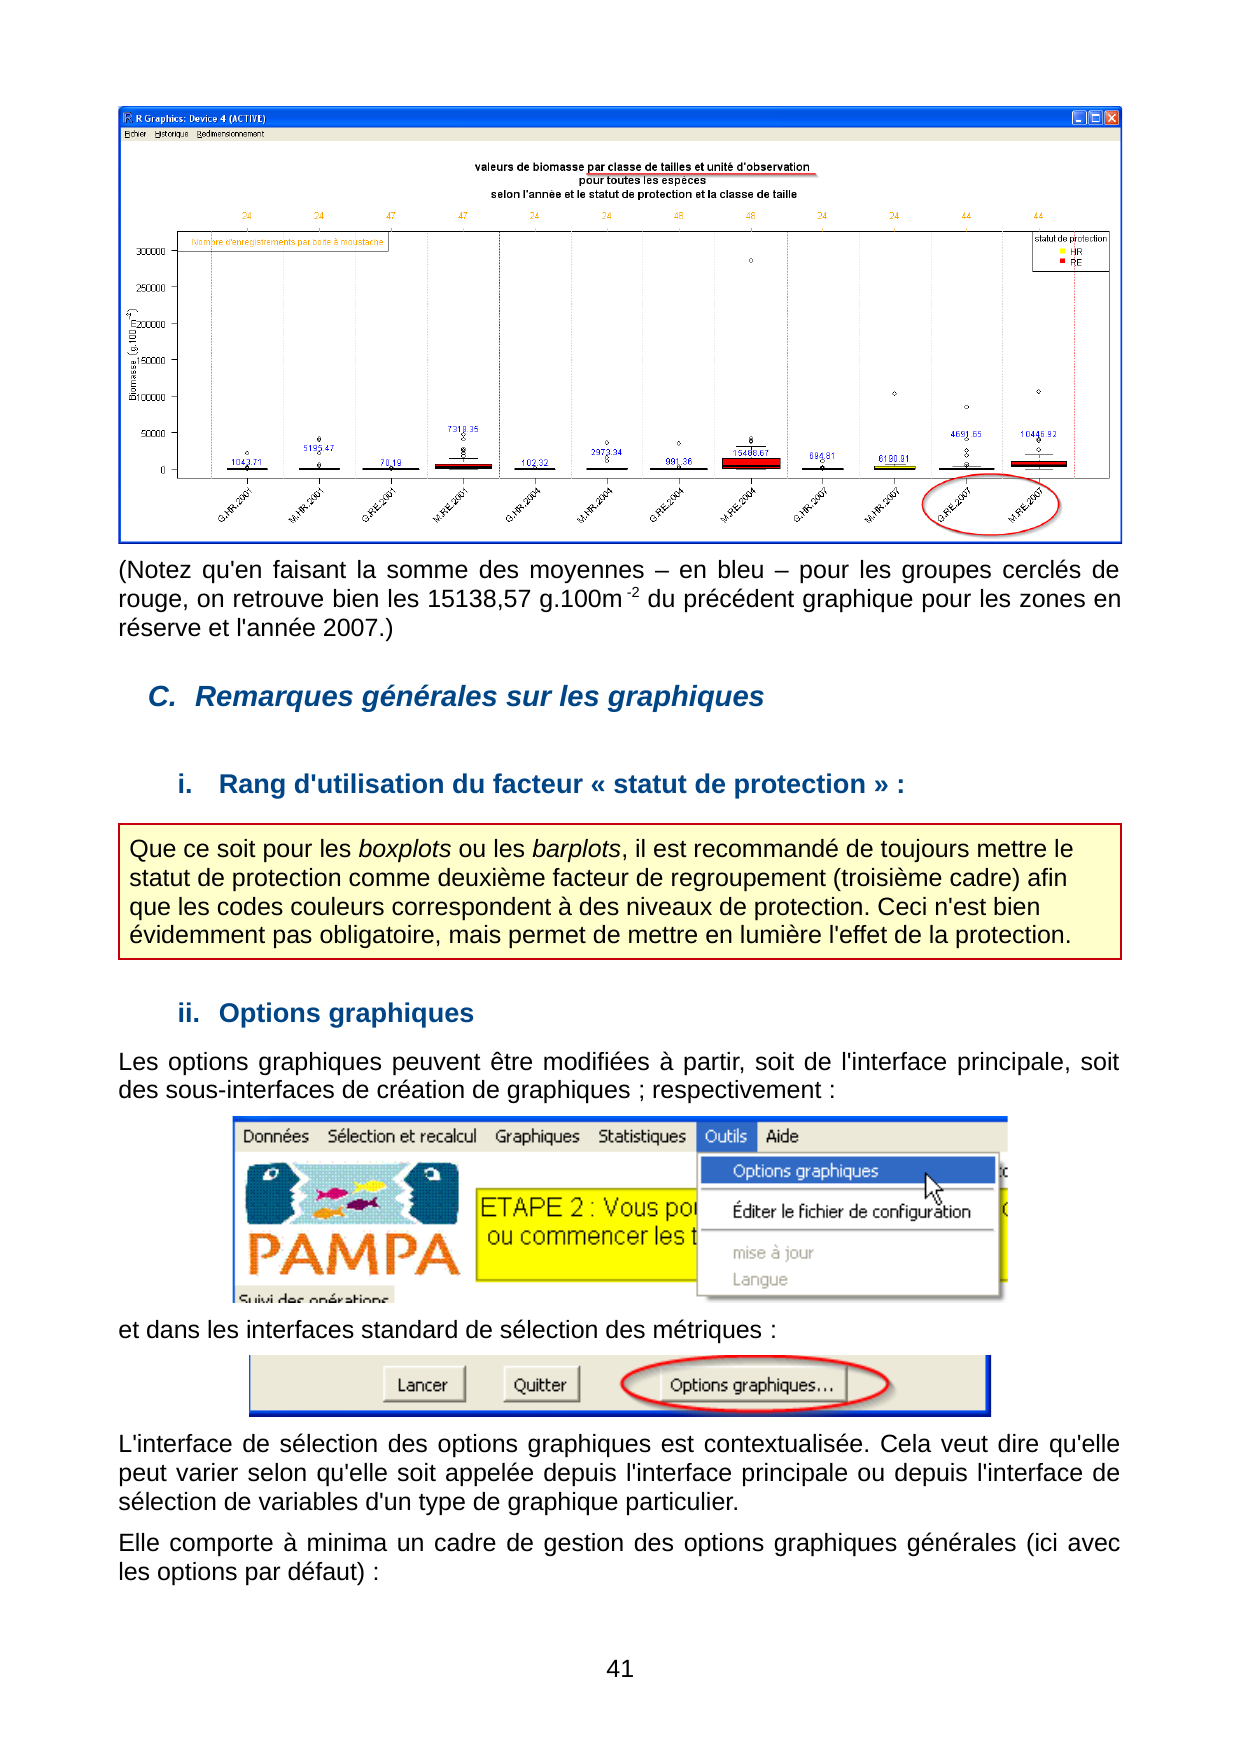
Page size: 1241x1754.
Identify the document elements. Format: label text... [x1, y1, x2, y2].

subtitle Remarques générales sur les graphiques [148, 679, 1122, 712]
text et dans les interfaces standard de sélection des métriques : [118, 1315, 1122, 1343]
picture [118, 106, 1123, 544]
picture [232, 1116, 1008, 1303]
subtitle Rang d'utilisation du facteur « statut de protection » : [177, 768, 1122, 799]
text Que ce soit pour les boxplots ou les barplots, il est recommandé de toujours mettre le statut de protection comme deuxième facteur de regroupement (troisième cadre) afin que les codes couleurs correspondent à des niveaux de protection. Ceci n'est bien évidemment pas obligatoire, mais permet de mettre en lumière l'effet de la protection. [120, 825, 1120, 958]
text Elle comporte à minima un cadre de gestion des options graphiques générales (ici avec les options par défaut) : [118, 1528, 1122, 1585]
picture [249, 1355, 992, 1417]
text Les options graphiques peuvent être modifiées à partir, soit de l'interface principale, soit des sous-interfaces de création de graphiques ; respectivement : [118, 1046, 1122, 1104]
subtitle Options graphiques [177, 997, 1122, 1028]
text L'interface de sélection des options graphiques est contextualisée. Cela veut dire qu'elle peut varier selon qu'elle soit appelée depuis l'interface principale ou depuis l'interface de sélection de variables d'un type de graphique particulier. [118, 1429, 1122, 1515]
text (Notez qu'en faisant la somme des moyennes – en bleu – pour les groupes cerclés de rouge, on retrouve bien les 15138,57 g.100m -2 du précédent graphique pour les zones en réserve et l'année 2007.) [118, 556, 1122, 642]
